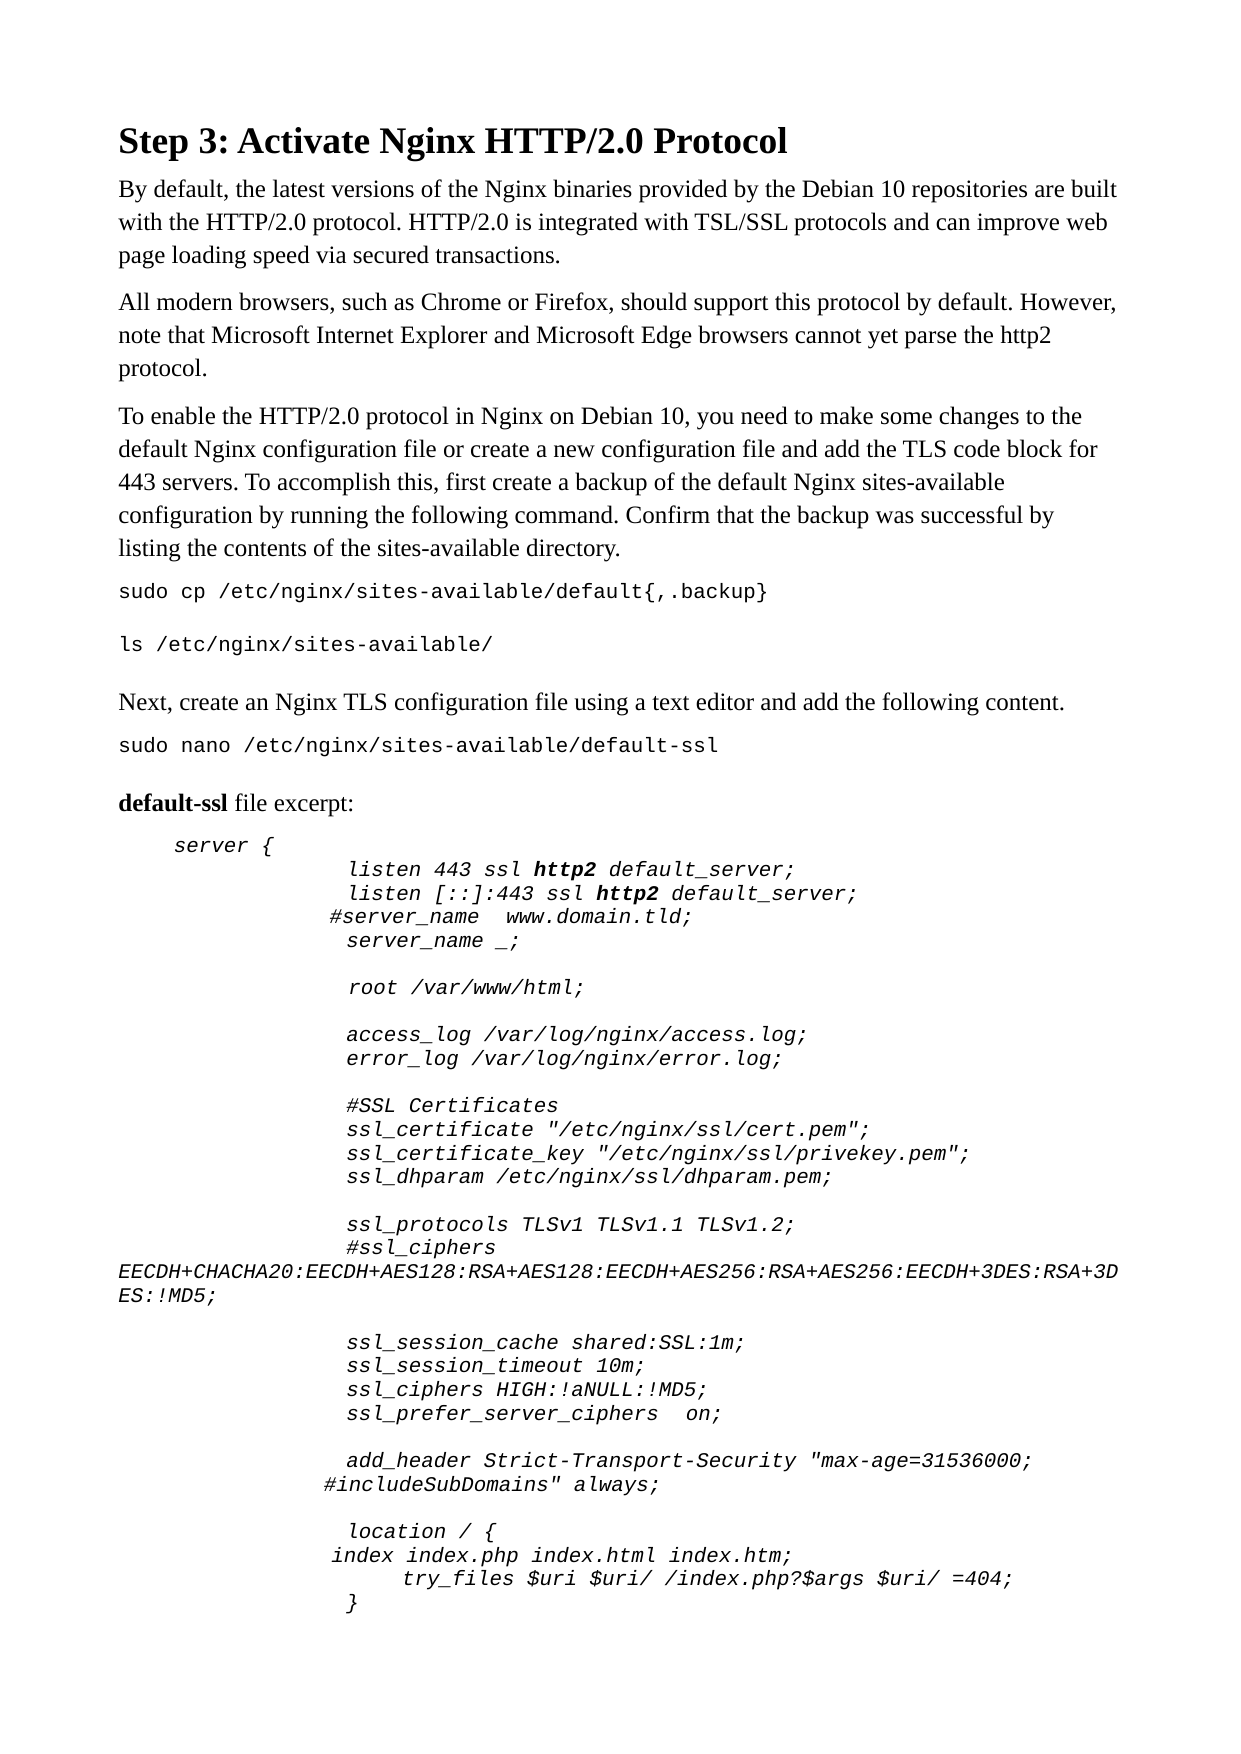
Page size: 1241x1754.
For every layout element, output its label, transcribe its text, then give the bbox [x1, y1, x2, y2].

text All modern browsers, such as Chrome or Firefox, should support this protocol by default. However, note that Microsoft Internet Explorer and Microsoft Edge browsers cannot yet parse the http2 protocol. [118, 287, 1122, 382]
text server { [118, 835, 1122, 859]
text error_log /var/log/nginx/error.log; [118, 1048, 1122, 1072]
text By default, the latest versions of the Nginx binaries provided by the Debian 10 repositories are built with the HTTP/2.0 protocol. HTTP/2.0 is integrated with TSL/SSL protocols and can improve web page loading speed via secured transactions. [118, 174, 1122, 268]
text #SSL Certificates [118, 1095, 1122, 1119]
text sudo nano /etc/nginx/sites-available/default-ssl [118, 734, 1122, 758]
text ls /etc/nginx/sites-available/ [118, 634, 1122, 657]
text ssl_ciphers HIGH:!aNULL:!MD5; [118, 1379, 1122, 1403]
text #ssl_ciphers EECDH+CHACHA20:EECDH+AES128:RSA+AES128:EECDH+AES256:RSA+AES256:EECDH+3DES:RSA+3DES:!MD5; [118, 1237, 1122, 1308]
text location / { [118, 1521, 1122, 1545]
text ssl_session_cache shared:SSL:1m; [118, 1332, 1122, 1356]
text Next, create an Nginx TLS configuration file using a text editor and add the following content. [118, 687, 1122, 716]
subtitle Step 3: Activate Nginx HTTP/2.0 Protocol [118, 118, 1122, 161]
text ssl_protocols TLSv1 TLSv1.1 TLSv1.2; [118, 1214, 1122, 1237]
text sudo cp /etc/nginx/sites-available/default{,.backup} [118, 581, 1122, 604]
text try_files $uri $uri/ /index.php?$args $uri/ =404; [118, 1568, 1122, 1592]
text listen [::]:443 ssl http2 default_server; [118, 883, 1122, 906]
text } [118, 1592, 1122, 1616]
text root /var/www/html; [118, 977, 1122, 1001]
text add_header Strict-Transport-Security "max-age=31536000; [118, 1450, 1122, 1474]
text #server_name www.domain.tld; [118, 906, 1122, 930]
text listen 443 ssl http2 default_server; [118, 859, 1122, 883]
text To enable the HTTP/2.0 protocol in Nginx on Debian 10, you need to make some changes to the default Nginx configuration file or create a new configuration file and add the TLS code block for 443 servers. To accomplish this, first create a backup of the default Nginx sites-available configuration by running the following command. Confirm that the backup was successful by listing the contents of the sites-available directory. [118, 401, 1122, 562]
text ssl_dhparam /etc/nginx/ssl/dhparam.pem; [118, 1166, 1122, 1190]
text ssl_certificate_key "/etc/nginx/ssl/privekey.pem"; [118, 1143, 1122, 1166]
text ssl_certificate "/etc/nginx/ssl/cert.pem"; [118, 1119, 1122, 1143]
text access_log /var/log/nginx/access.log; [118, 1024, 1122, 1048]
text ssl_session_timeout 10m; [118, 1356, 1122, 1379]
text ssl_prefer_server_ciphers on; [118, 1403, 1122, 1426]
text default-ssl file excerpt: [118, 788, 1122, 816]
text index index.php index.html index.htm; [118, 1545, 1122, 1568]
text server_name _; [118, 930, 1122, 953]
text #includeSubDomains" always; [118, 1474, 1122, 1497]
